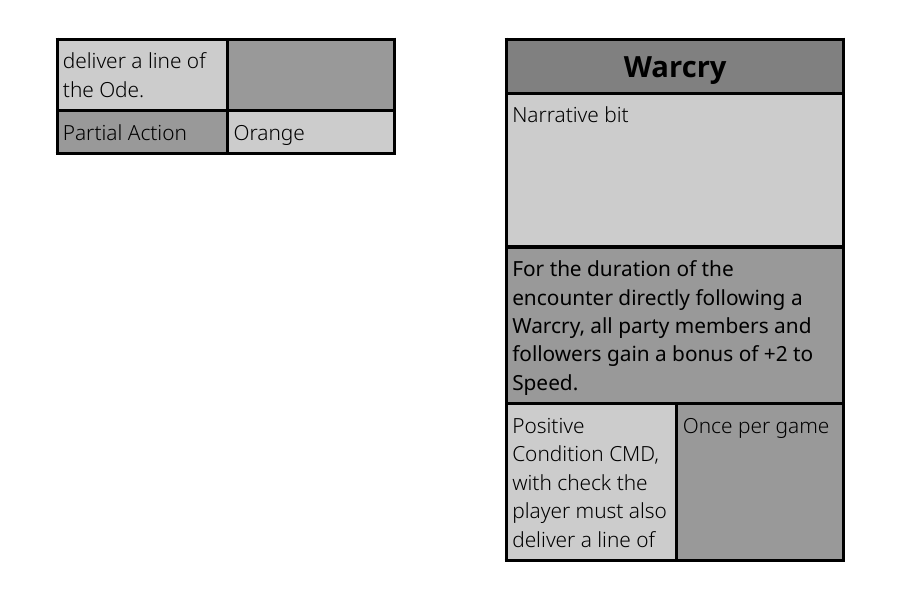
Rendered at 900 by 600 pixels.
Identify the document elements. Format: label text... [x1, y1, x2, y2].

table_cell deliver a line of the Ode. [59, 41, 226, 109]
table_cell Orange [229, 112, 393, 152]
table_cell Narrative bit [508, 95, 842, 245]
table_cell Partial Action [59, 112, 226, 152]
table_cell Once per game [678, 405, 842, 559]
table_cell For the duration of the encounter directly following a Warcry, all party members and followers gain a bonus of +2 to Speed. [508, 249, 842, 402]
table_cell Positive Condition CMD, with check the player must also deliver a line of [508, 405, 675, 559]
table_header Warcry [508, 41, 842, 92]
table_cell [229, 41, 393, 109]
